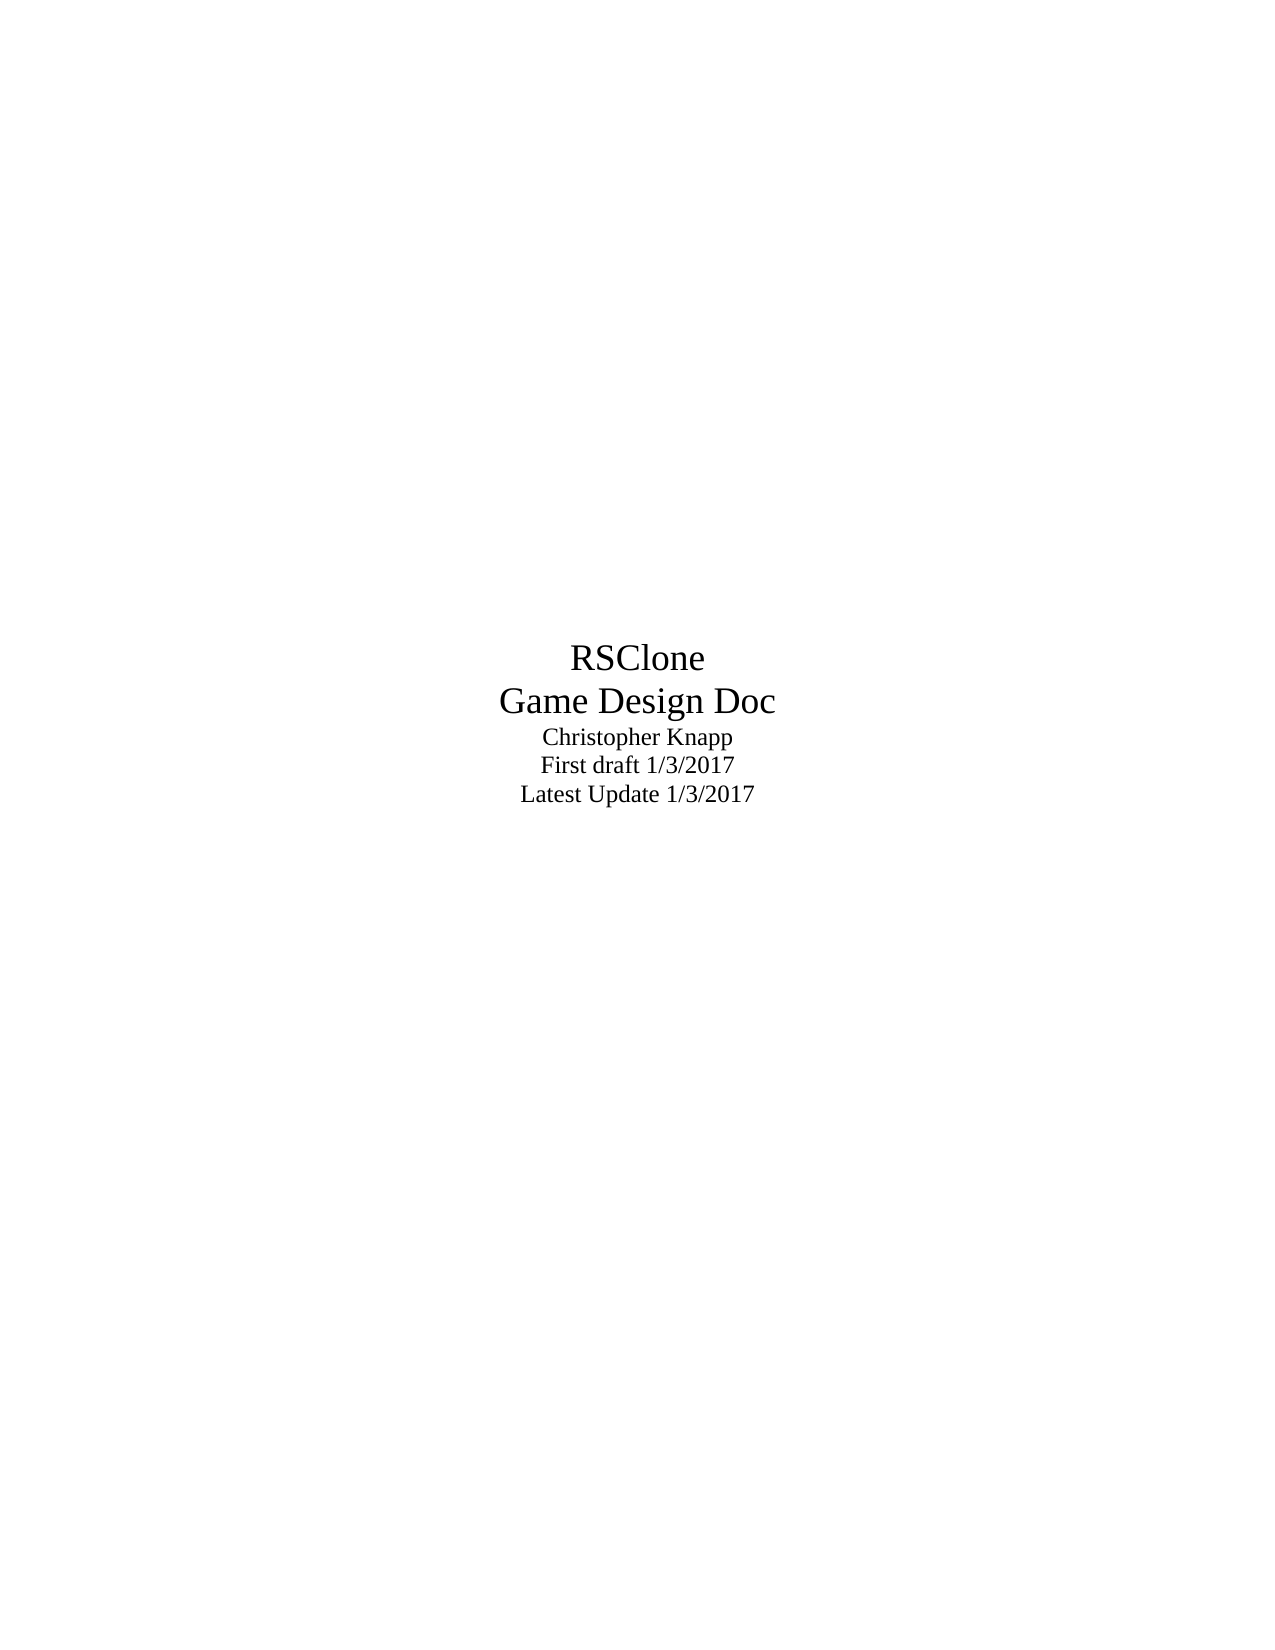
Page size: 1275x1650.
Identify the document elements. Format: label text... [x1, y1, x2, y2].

text First draft 1/3/2017 [118, 751, 1157, 779]
text Latest Update 1/3/2017 [118, 779, 1157, 808]
text Christopher Knapp [118, 722, 1157, 751]
text RSClone [118, 636, 1157, 679]
text Game Design Doc [118, 679, 1157, 722]
